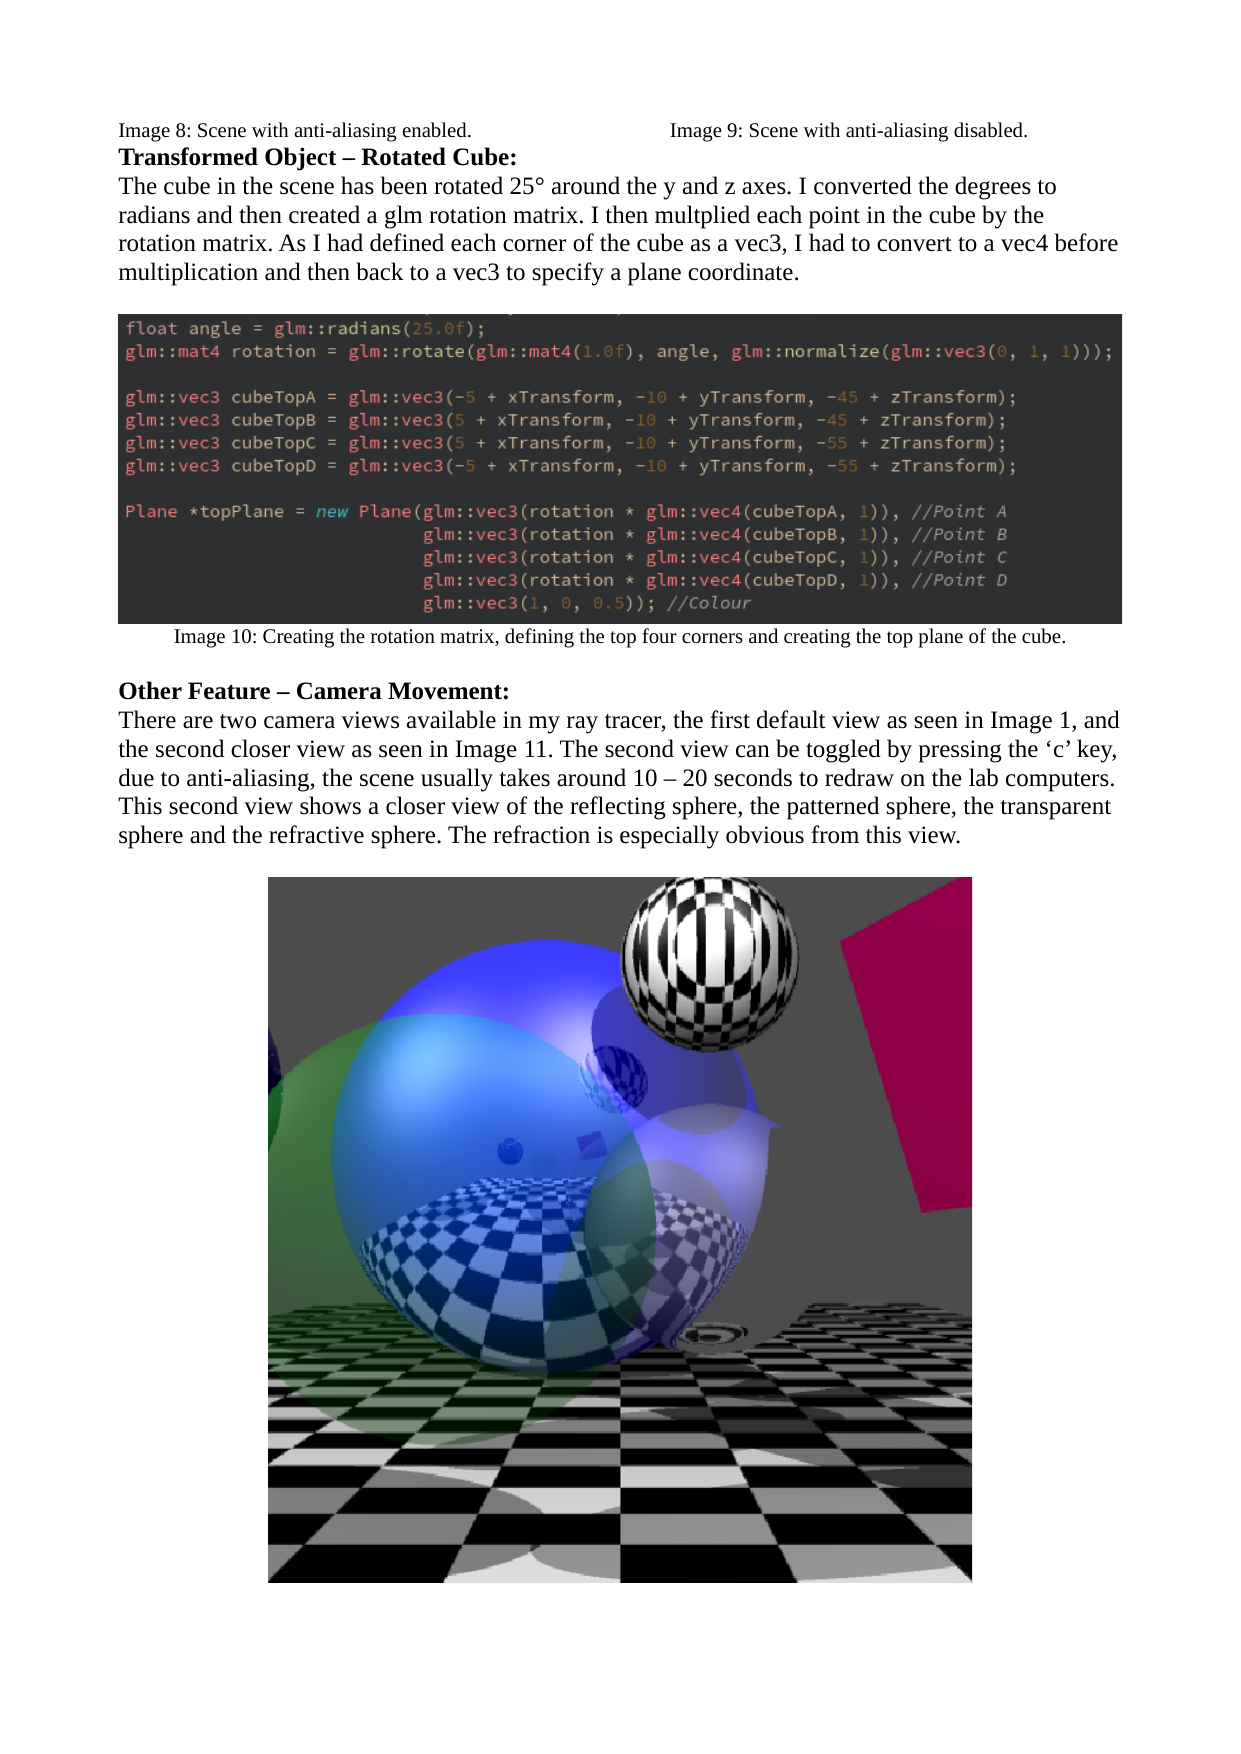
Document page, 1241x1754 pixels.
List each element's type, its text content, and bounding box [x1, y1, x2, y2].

picture [118, 314, 1123, 624]
text Other Feature – Camera Movement: [118, 676, 1122, 705]
text Transformed Object – Rotated Cube: [118, 142, 1122, 171]
text Image 10: Creating the rotation matrix, defining the top four corners and creating the top plane of the cube. [118, 624, 1122, 648]
text The cube in the scene has been rotated 25° around the y and z axes. I converted the degrees to radians and then created a glm rotation matrix. I then multplied each point in the cube by the rotation matrix. As I had defined each corner of the cube as a vec3, I had to convert to a vec4 before multiplication and then back to a vec3 to specify a plane coordinate. [118, 171, 1122, 286]
text There are two camera views available in my ray tracer, the first default view as seen in Image 1, and the second closer view as seen in Image 11. The second view can be toggled by pressing the ‘c’ key, due to anti-aliasing, the scene usually takes around 10 – 20 seconds to redraw on the lab computers. This second view shows a closer view of the reflecting sphere, the patterned sphere, the transparent sphere and the refractive sphere. The refraction is especially obvious from this view. [118, 705, 1122, 849]
picture [268, 877, 973, 1583]
text Image 8: Scene with anti-aliasing enabled. Image 9: Scene with anti-aliasing disabled. [118, 118, 1122, 142]
